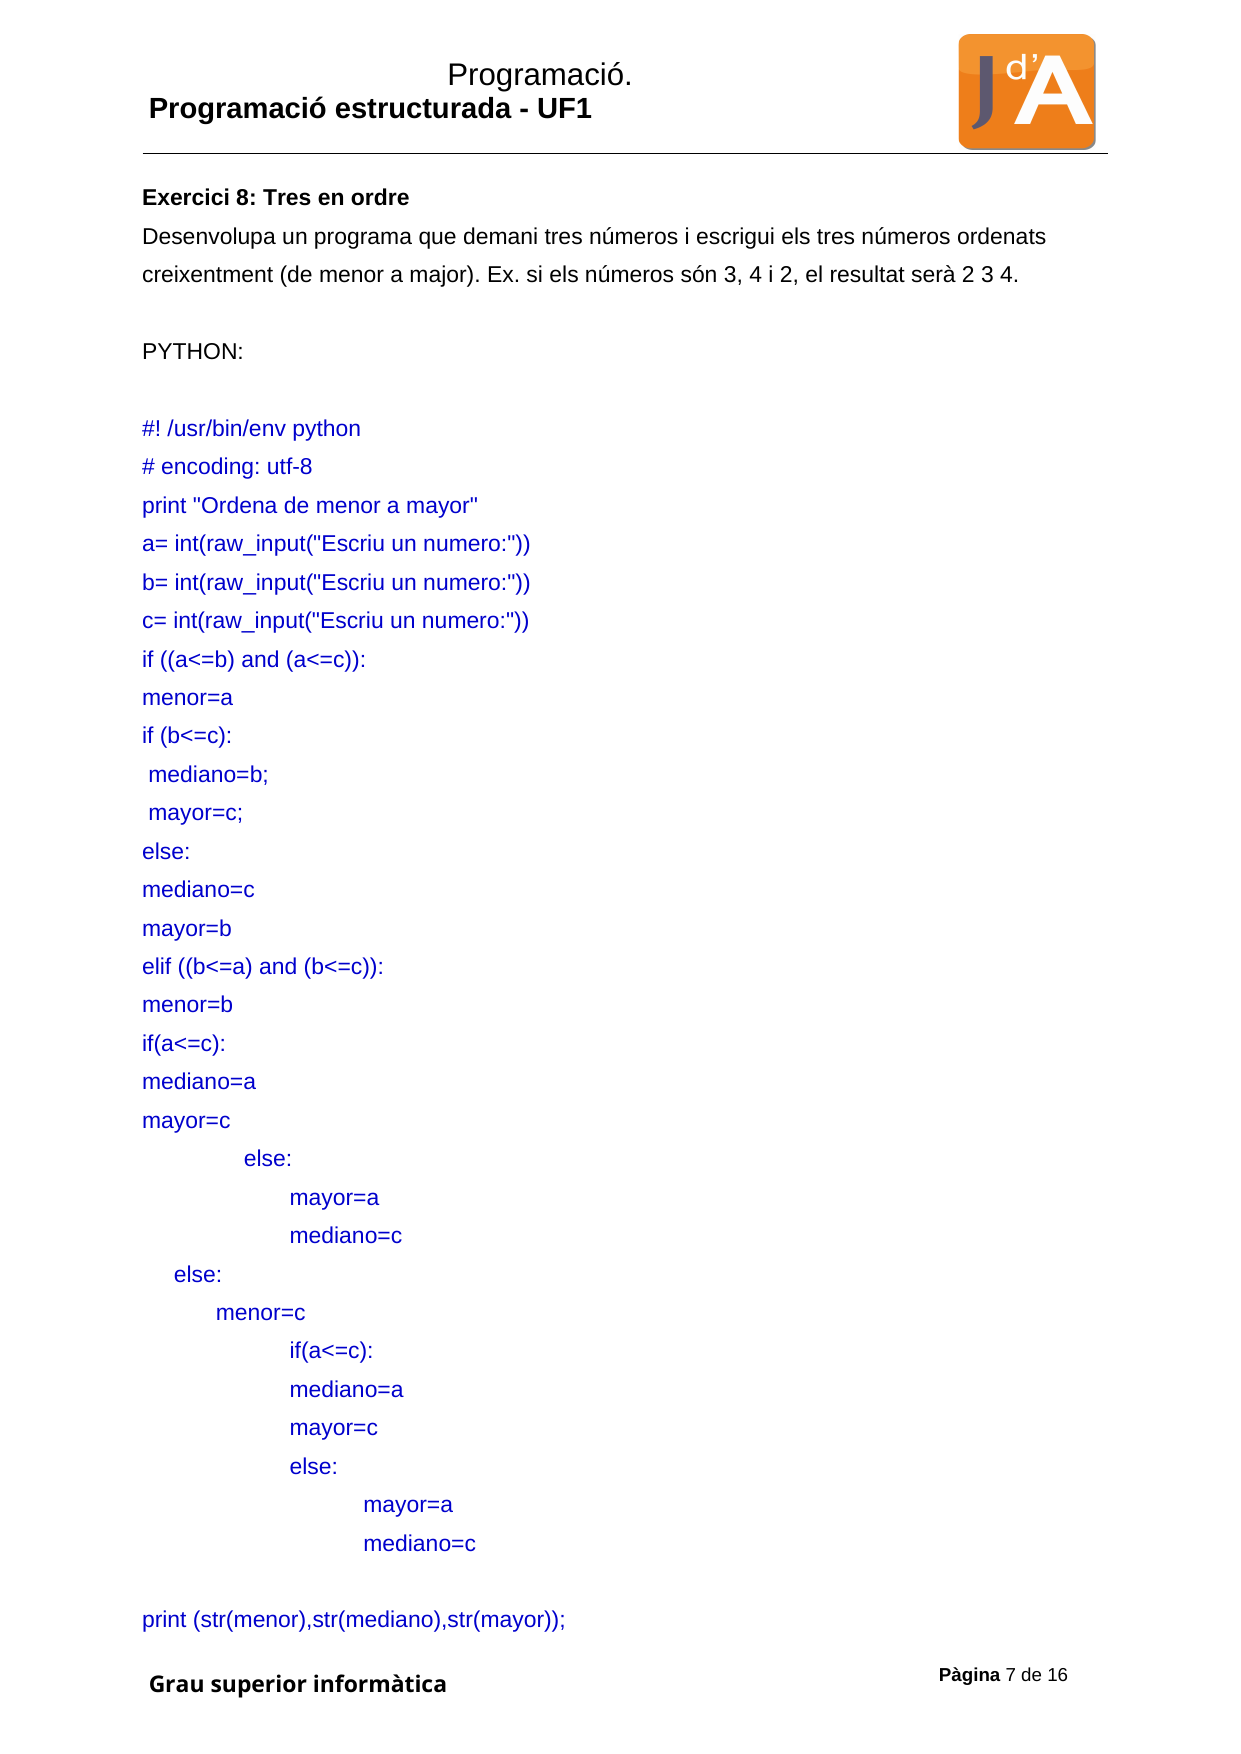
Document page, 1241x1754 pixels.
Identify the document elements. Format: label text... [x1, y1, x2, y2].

text if(a<=c): [142, 1338, 1107, 1364]
text mediano=b; [142, 762, 1107, 787]
text if(a<=c): [142, 1031, 1107, 1056]
text mayor=a [142, 1492, 1107, 1517]
text mayor=c [142, 1107, 1107, 1133]
picture [958, 34, 1096, 150]
text PYTHON: [142, 339, 1107, 364]
text mediano=a [142, 1377, 1107, 1402]
text #! /usr/bin/env python [142, 416, 1107, 441]
text # encoding: utf-8 [142, 454, 1107, 480]
text print "Ordena de menor a mayor" [142, 492, 1107, 518]
text else: [142, 1453, 1107, 1479]
text else: [142, 1261, 1107, 1287]
text mediano=a [142, 1069, 1107, 1095]
text mediano=c [142, 877, 1107, 902]
text mayor=c [142, 1415, 1107, 1441]
text else: [142, 1146, 1107, 1172]
text else: [142, 838, 1107, 864]
text a= int(raw_input("Escriu un numero:")) [142, 531, 1107, 557]
text b= int(raw_input("Escriu un numero:")) [142, 569, 1107, 595]
text mayor=c; [142, 800, 1107, 826]
text elif ((b<=a) and (b<=c)): [142, 954, 1107, 979]
text menor=c [142, 1300, 1107, 1325]
text mediano=c [142, 1530, 1107, 1556]
text Desenvolupa un programa que demani tres números i escrigui els tres números ordenats creixentment (de menor a major). Ex. si els números són 3, 4 i 2, el resultat serà 2 3 4. [142, 223, 1107, 287]
text if ((a<=b) and (a<=c)): [142, 646, 1107, 672]
text Exercici 8: Tres en ordre [142, 185, 1107, 211]
text menor=b [142, 992, 1107, 1018]
text mediano=c [142, 1223, 1107, 1248]
text menor=a [142, 685, 1107, 710]
text c= int(raw_input("Escriu un numero:")) [142, 608, 1107, 633]
text mayor=b [142, 915, 1107, 941]
text mayor=a [142, 1184, 1107, 1210]
text print (str(menor),str(mediano),str(mayor)); [142, 1607, 1107, 1633]
text if (b<=c): [142, 723, 1107, 749]
